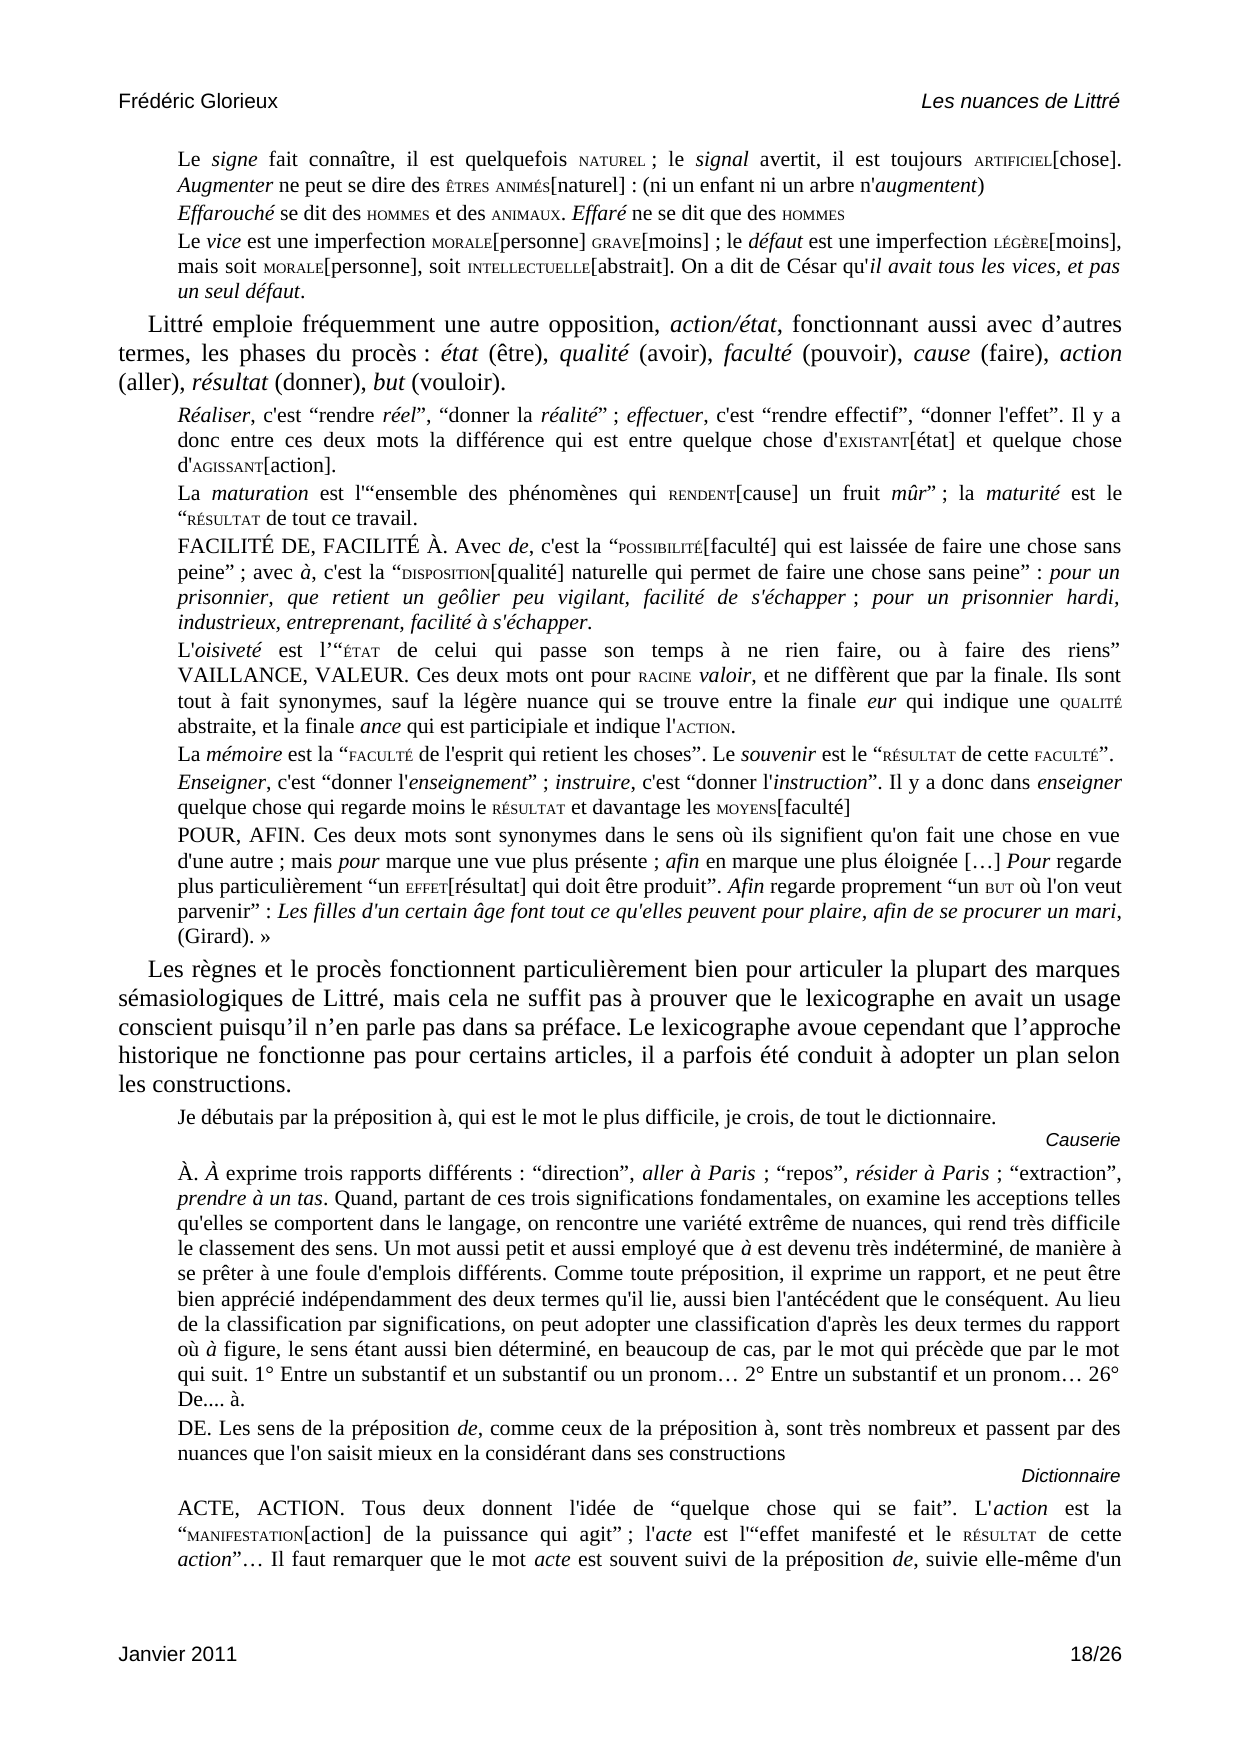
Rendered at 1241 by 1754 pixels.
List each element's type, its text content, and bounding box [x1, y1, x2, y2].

text Réaliser, c'est “rendre réel”, “donner la réalité” ; effectuer, c'est “rendre effectif”, “donner l'effet”. Il y a donc entre ces deux mots la différence qui est entre quelque chose d'existant[état] et quelque chose d'agissant[action]. [177, 402, 1122, 477]
text Le vice est une imperfection morale[personne] grave[moins] ; le défaut est une imperfection légère[moins], mais soit morale[personne], soit intellectuelle[abstrait]. On a dit de César qu'il avait tous les vices, et pas un seul défaut. [177, 228, 1122, 303]
text La mémoire est la “faculté de l'esprit qui retient les choses”. Le souvenir est le “résultat de cette faculté”. [177, 741, 1122, 766]
text Causerie [236, 1129, 1122, 1151]
text À. À exprime trois rapports différents : “direction”, aller à Paris ; “repos”, résider à Paris ; “extraction”, prendre à un tas. Quand, partant de ces trois significations fondamentales, on examine les acceptions telles qu'elles se comportent dans le langage, on rencontre une variété extrême de nuances, qui rend très difficile le classement des sens. Un mot aussi petit et aussi employé que à est devenu très indéterminé, de manière à se prêter à une foule d'emplois différents. Comme toute préposition, il exprime un rapport, et ne peut être bien apprécié indépendamment des deux termes qu'il lie, aussi bien l'antécédent que le conséquent. Au lieu de la classification par significations, on peut adopter une classification d'après les deux termes du rapport où à figure, le sens étant aussi bien déterminé, en beaucoup de cas, par le mot qui précède que par le mot qui suit. 1° Entre un substantif et un substantif ou un pronom… 2° Entre un substantif et un pronom… 26° De.... à. [177, 1159, 1122, 1412]
text Le signe fait connaître, il est quelquefois naturel ; le signal avertit, il est toujours artificiel[chose]. Augmenter ne peut se dire des êtres animés[naturel] : (ni un enfant ni un arbre n'augmentent) [177, 146, 1122, 197]
text Je débutais par la préposition à, qui est le mot le plus difficile, je crois, de tout le dictionnaire. [177, 1104, 1122, 1129]
text L'oisiveté est l’“état de celui qui passe son temps à ne rien faire, ou à faire des riens” VAILLANCE, VALEUR. Ces deux mots ont pour racine valoir, et ne diffèrent que par la finale. Ils sont tout à fait synonymes, sauf la légère nuance qui se trouve entre la finale eur qui indique une qualité abstraite, et la finale ance qui est participiale et indique l'action. [177, 637, 1122, 738]
text DE. Les sens de la préposition de, comme ceux de la préposition à, sont très nombreux et passent par des nuances que l'on saisit mieux en la considérant dans ses constructions [177, 1414, 1122, 1465]
text FACILITÉ DE, FACILITÉ À. Avec de, c'est la “possibilité[faculté] qui est laissée de faire une chose sans peine” ; avec à, c'est la “disposition[qualité] naturelle qui permet de faire une chose sans peine” : pour un prisonnier, que retient un geôlier peu vigilant, facilité de s'échapper ; pour un prisonnier hardi, industrieux, entreprenant, facilité à s'échapper. [177, 533, 1122, 634]
text Enseigner, c'est “donner l'enseignement” ; instruire, c'est “donner l'instruction”. Il y a donc dans enseigner quelque chose qui regarde moins le résultat et davantage les moyens[faculté] [177, 769, 1122, 819]
text POUR, AFIN. Ces deux mots sont synonymes dans le sens où ils signifient qu'on fait une chose en vue d'une autre ; mais pour marque une vue plus présente ; afin en marque une plus éloignée […] Pour regarde plus particulièrement “un effet[résultat] qui doit être produit”. Afin regarde proprement “un but où l'on veut parvenir” : Les filles d'un certain âge font tout ce qu'elles peuvent pour plaire, afin de se procurer un mari, (Girard). » [177, 822, 1122, 948]
text La maturation est l'“ensemble des phénomènes qui rendent[cause] un fruit mûr” ; la maturité est le “résultat de tout ce travail. [177, 480, 1122, 531]
text Les règnes et le procès fonctionnent particulièrement bien pour articuler la plupart des marques sémasiologiques de Littré, mais cela ne suffit pas à prouver que le lexicographe en avait un usage conscient puisqu’il n’en parle pas dans sa préface. Le lexicographe avoue cependant que l’approche historique ne fonctionne pas pour certains articles, il a parfois été conduit à adopter un plan selon les constructions. [118, 954, 1122, 1098]
text Dictionnaire [236, 1465, 1122, 1487]
text Littré emploie fréquemment une autre opposition, action/état, fonctionnant aussi avec d’autres termes, les phases du procès : état (être), qualité (avoir), faculté (pouvoir), cause (faire), action (aller), résultat (donner), but (vouloir). [118, 309, 1122, 396]
text ACTE, ACTION. Tous deux donnent l'idée de “quelque chose qui se fait”. L'action est la “manifestation[action] de la puissance qui agit” ; l'acte est l'“effet manifesté et le résultat de cette action”… Il faut remarquer que le mot acte est souvent suivi de la préposition de, suivie elle-même d'un [177, 1495, 1122, 1571]
text Effarouché se dit des hommes et des animaux. Effaré ne se dit que des hommes [177, 200, 1122, 225]
